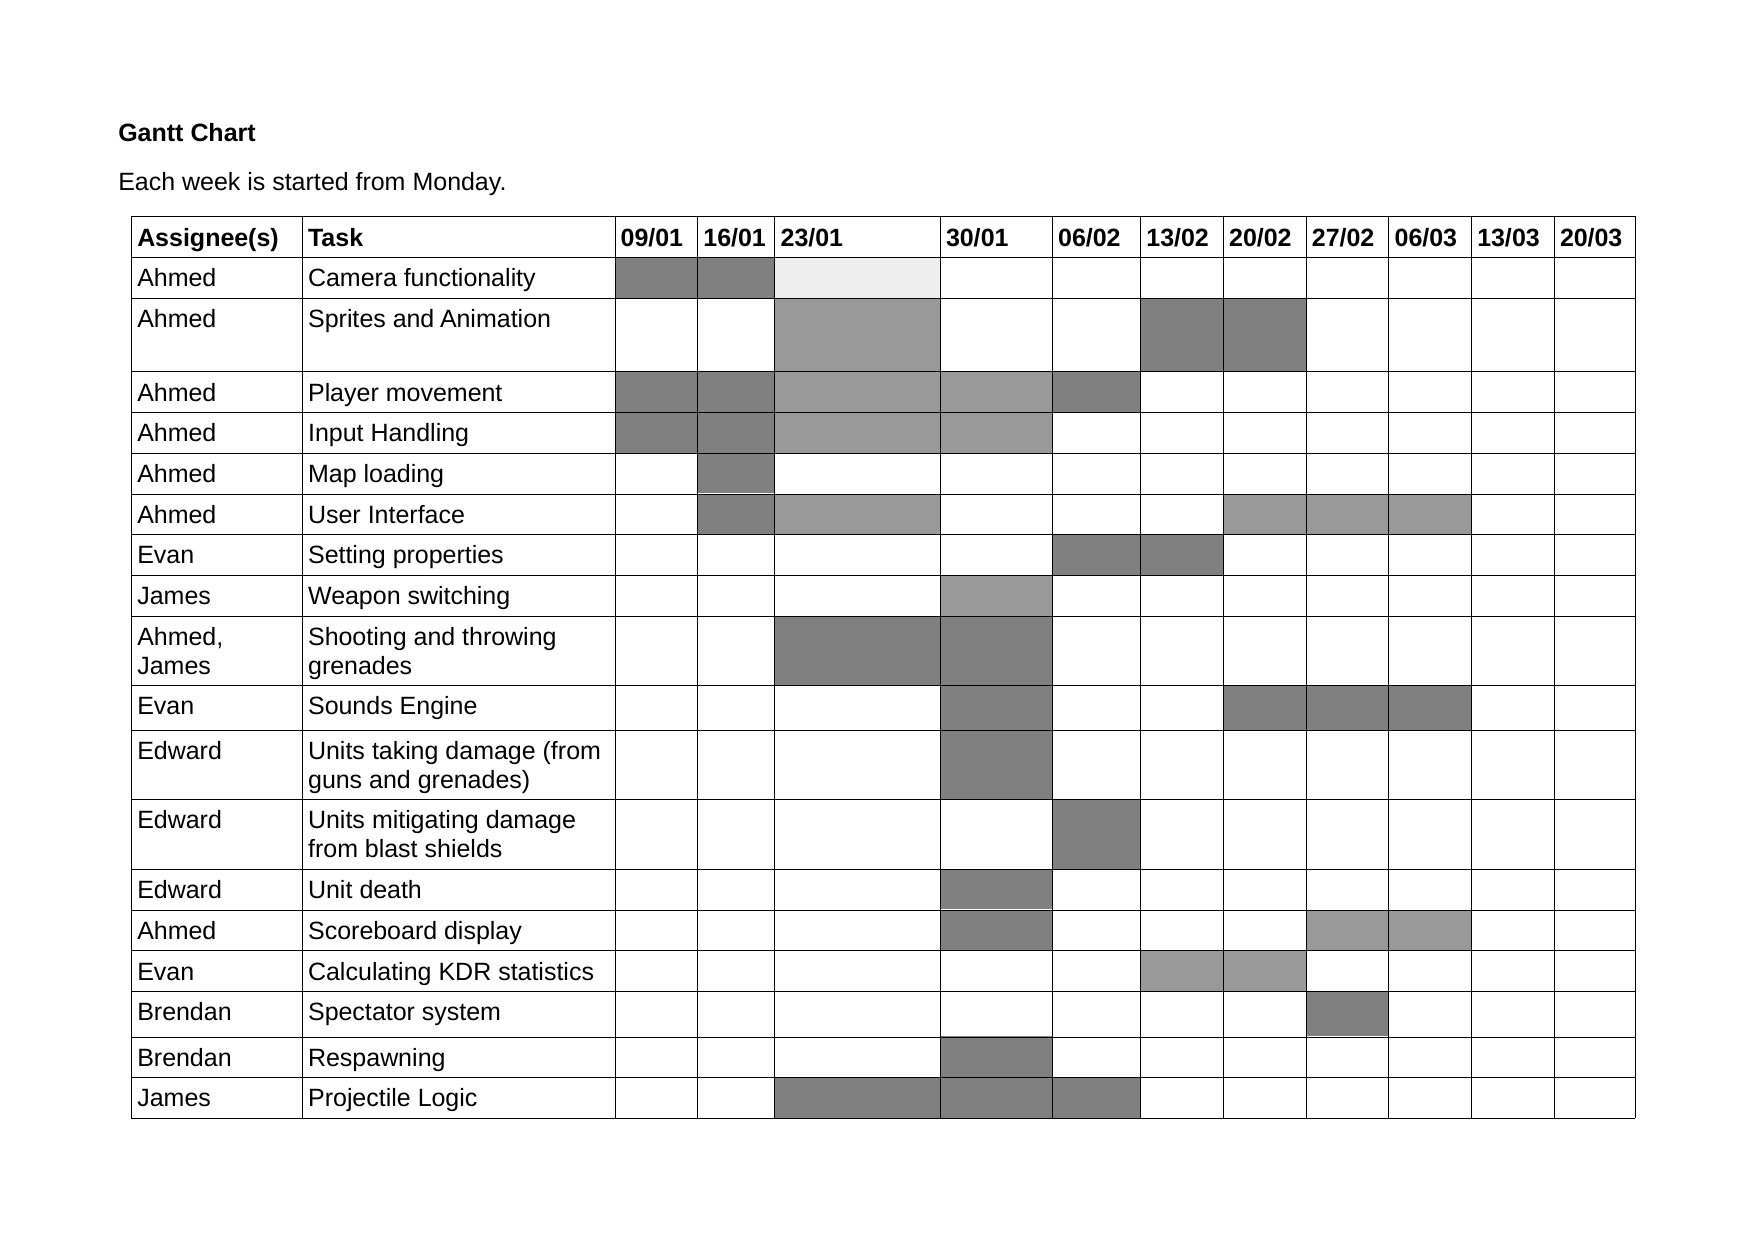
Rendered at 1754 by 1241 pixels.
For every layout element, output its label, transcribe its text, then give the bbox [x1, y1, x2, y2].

table_cell [1224, 454, 1306, 493]
table_cell [698, 372, 774, 412]
table_cell [1141, 992, 1223, 1036]
table_cell [1141, 800, 1223, 869]
table_header 27/02 [1307, 217, 1388, 257]
table_cell [1555, 495, 1635, 534]
table_cell Sounds Engine [303, 686, 615, 730]
table_header 13/03 [1472, 217, 1554, 257]
table_cell [1224, 617, 1306, 685]
table_cell [1141, 951, 1223, 991]
table_cell [1307, 951, 1388, 991]
table_cell Ahmed, James [132, 617, 302, 685]
table_cell [1307, 870, 1388, 909]
table_cell [616, 800, 697, 869]
table_cell [1053, 454, 1140, 493]
table_cell [1224, 299, 1306, 371]
table_cell [1307, 617, 1388, 685]
table_cell [941, 992, 1052, 1036]
table_cell [1053, 686, 1140, 730]
table_cell Evan [132, 951, 302, 991]
table_header 30/01 [941, 217, 1052, 257]
table_cell [775, 617, 940, 685]
table_cell [775, 372, 940, 412]
table_cell [698, 535, 774, 575]
table_cell [941, 731, 1052, 799]
table_cell [1224, 258, 1306, 298]
table_cell Ahmed [132, 258, 302, 298]
table_cell [1472, 870, 1554, 909]
table_cell [1307, 576, 1388, 616]
table_cell [1307, 800, 1388, 869]
table_cell [1053, 800, 1140, 869]
table_cell [1141, 413, 1223, 453]
table_cell [1307, 258, 1388, 298]
table_header 20/03 [1555, 217, 1635, 257]
table_cell [1555, 911, 1635, 950]
table_cell [1224, 800, 1306, 869]
table_cell [1389, 372, 1471, 412]
table_cell Ahmed [132, 413, 302, 453]
table_cell [1307, 413, 1388, 453]
table_cell [698, 870, 774, 909]
table_cell [698, 299, 774, 371]
table_header 16/01 [698, 217, 774, 257]
text Gantt Chart [118, 118, 1636, 147]
table_cell [1555, 731, 1635, 799]
table_header 23/01 [775, 217, 940, 257]
table_cell Ahmed [132, 911, 302, 950]
table_cell [1307, 372, 1388, 412]
table_cell [1053, 617, 1140, 685]
table_cell [1053, 870, 1140, 909]
table_header 20/02 [1224, 217, 1306, 257]
table_cell [616, 992, 697, 1036]
table_cell [616, 299, 697, 371]
table_cell [941, 686, 1052, 730]
table_cell Brendan [132, 992, 302, 1036]
table_cell Calculating KDR statistics [303, 951, 615, 991]
table_cell [616, 413, 697, 453]
table_cell [1472, 258, 1554, 298]
table_cell Setting properties [303, 535, 615, 575]
table_cell [1141, 911, 1223, 950]
table_cell [1141, 731, 1223, 799]
table_cell [1389, 731, 1471, 799]
table_cell [1389, 686, 1471, 730]
table_cell Units mitigating damage from blast shields [303, 800, 615, 869]
table_cell [941, 951, 1052, 991]
table_cell [1053, 576, 1140, 616]
table_cell [941, 413, 1052, 453]
table_cell [1224, 576, 1306, 616]
table_cell [1053, 495, 1140, 534]
table_cell Map loading [303, 454, 615, 493]
table_cell [775, 870, 940, 909]
table_cell [1472, 1078, 1554, 1118]
table_header 13/02 [1141, 217, 1223, 257]
table_cell [941, 1078, 1052, 1118]
table_cell [1224, 951, 1306, 991]
table_cell [1472, 617, 1554, 685]
table_cell [616, 258, 697, 298]
table_cell [1224, 1038, 1306, 1077]
table_cell Input Handling [303, 413, 615, 453]
table_cell [1141, 299, 1223, 371]
table_cell [1224, 495, 1306, 534]
table_cell [941, 299, 1052, 371]
table_cell Brendan [132, 1038, 302, 1077]
table_cell [616, 535, 697, 575]
table_cell [1389, 1078, 1471, 1118]
table_cell [941, 617, 1052, 685]
table_cell Edward [132, 731, 302, 799]
table_cell [1472, 535, 1554, 575]
table_cell [775, 911, 940, 950]
table_cell [1224, 1078, 1306, 1118]
table_cell [1224, 686, 1306, 730]
table_cell Shooting and throwing grenades [303, 617, 615, 685]
table_cell [1555, 413, 1635, 453]
table_cell [1053, 372, 1140, 412]
table_cell [1224, 992, 1306, 1036]
table_cell [1472, 686, 1554, 730]
table_header Task [303, 217, 615, 257]
table_cell [1555, 535, 1635, 575]
table_cell [1389, 495, 1471, 534]
table_cell [1472, 299, 1554, 371]
table_cell [1472, 454, 1554, 493]
table_cell [1472, 413, 1554, 453]
table_cell [941, 495, 1052, 534]
table_cell [941, 372, 1052, 412]
table_cell Scoreboard display [303, 911, 615, 950]
table_cell [775, 800, 940, 869]
table_cell James [132, 1078, 302, 1118]
table_cell [1389, 454, 1471, 493]
table_cell [775, 576, 940, 616]
table_cell [1472, 1038, 1554, 1077]
table_cell [775, 731, 940, 799]
table_cell [698, 800, 774, 869]
table_cell [941, 258, 1052, 298]
table_cell [1141, 1078, 1223, 1118]
table_cell [1053, 911, 1140, 950]
table_cell Ahmed [132, 495, 302, 534]
table_cell [941, 454, 1052, 493]
table_cell [698, 1078, 774, 1118]
table_header 06/03 [1389, 217, 1471, 257]
table_cell [1472, 800, 1554, 869]
table_cell [1224, 413, 1306, 453]
table_cell [1555, 1078, 1635, 1118]
table_cell [1141, 870, 1223, 909]
table_cell Spectator system [303, 992, 615, 1036]
table_cell [941, 800, 1052, 869]
table_cell [698, 454, 774, 493]
table_cell Weapon switching [303, 576, 615, 616]
table_cell Unit death [303, 870, 615, 909]
table_cell Units taking damage (from guns and grenades) [303, 731, 615, 799]
table_cell [1224, 731, 1306, 799]
table_cell [775, 258, 940, 298]
table_cell [775, 686, 940, 730]
table_cell [616, 731, 697, 799]
table_cell [1053, 1078, 1140, 1118]
table_cell [698, 1038, 774, 1077]
table_cell [1141, 372, 1223, 412]
table_cell James [132, 576, 302, 616]
table_cell [616, 870, 697, 909]
table_cell [1555, 299, 1635, 371]
table_cell Ahmed [132, 454, 302, 493]
table_cell [1307, 1038, 1388, 1077]
table_cell [1555, 454, 1635, 493]
table_cell [1053, 992, 1140, 1036]
table_cell [1141, 617, 1223, 685]
table_cell [941, 535, 1052, 575]
table_cell [1141, 258, 1223, 298]
table_cell Ahmed [132, 372, 302, 412]
table_cell Camera functionality [303, 258, 615, 298]
table_cell [1555, 617, 1635, 685]
table_cell [1389, 535, 1471, 575]
table_cell [698, 576, 774, 616]
table_cell [698, 686, 774, 730]
table_cell [775, 951, 940, 991]
table_cell [616, 1078, 697, 1118]
table_cell [941, 870, 1052, 909]
table_cell [616, 576, 697, 616]
table_header Assignee(s) [132, 217, 302, 257]
table_cell [698, 258, 774, 298]
table_cell [616, 686, 697, 730]
table_cell [1389, 299, 1471, 371]
table_cell [1224, 535, 1306, 575]
table_cell [1389, 413, 1471, 453]
table_cell Evan [132, 686, 302, 730]
table_cell [698, 911, 774, 950]
table_cell Sprites and Animation [303, 299, 615, 371]
table_cell [1053, 951, 1140, 991]
table_cell [1307, 731, 1388, 799]
table_cell [1307, 1078, 1388, 1118]
table_cell Edward [132, 800, 302, 869]
table_cell Respawning [303, 1038, 615, 1077]
table_cell [698, 617, 774, 685]
table_cell [775, 535, 940, 575]
table_cell [1555, 992, 1635, 1036]
table_cell [1555, 258, 1635, 298]
table_cell [1141, 1038, 1223, 1077]
table_cell [698, 495, 774, 534]
table_cell [616, 911, 697, 950]
table_cell [1307, 299, 1388, 371]
table_cell [775, 299, 940, 371]
table_cell [616, 454, 697, 493]
table_cell [616, 617, 697, 685]
table_cell [1389, 1038, 1471, 1077]
table_cell [1472, 495, 1554, 534]
table_cell [1307, 992, 1388, 1036]
table_cell [1472, 372, 1554, 412]
table_cell [1141, 454, 1223, 493]
table_cell [1141, 535, 1223, 575]
table_cell [1141, 576, 1223, 616]
table_cell [941, 911, 1052, 950]
table_cell [775, 1038, 940, 1077]
text Each week is started from Monday. [118, 167, 1636, 196]
table_cell [1307, 686, 1388, 730]
table_cell [775, 1078, 940, 1118]
table_cell [1053, 535, 1140, 575]
table_cell [775, 413, 940, 453]
table_cell [1389, 617, 1471, 685]
table_cell [1555, 951, 1635, 991]
table_cell [1389, 911, 1471, 950]
table_cell User Interface [303, 495, 615, 534]
table_cell Evan [132, 535, 302, 575]
table_cell [1472, 731, 1554, 799]
table_cell Edward [132, 870, 302, 909]
table_cell [941, 1038, 1052, 1077]
table_cell [1472, 576, 1554, 616]
table_cell [1053, 258, 1140, 298]
table_cell [1555, 800, 1635, 869]
table_cell [1389, 258, 1471, 298]
table_cell [775, 992, 940, 1036]
table_cell [1141, 686, 1223, 730]
table_cell [1141, 495, 1223, 534]
table_cell [1053, 731, 1140, 799]
table_cell [1389, 992, 1471, 1036]
table_cell [698, 951, 774, 991]
table_cell [1053, 413, 1140, 453]
table_cell [616, 495, 697, 534]
table_cell [1555, 372, 1635, 412]
table_cell [1307, 454, 1388, 493]
table_cell [616, 372, 697, 412]
table_cell [1307, 911, 1388, 950]
table_cell [1389, 870, 1471, 909]
table_cell [1389, 800, 1471, 869]
table_header 09/01 [616, 217, 697, 257]
table_cell [698, 992, 774, 1036]
table_cell [1053, 299, 1140, 371]
table_cell [616, 1038, 697, 1077]
table_cell Player movement [303, 372, 615, 412]
table_cell [1224, 870, 1306, 909]
table_cell [698, 731, 774, 799]
table_cell [775, 454, 940, 493]
table_cell [1224, 911, 1306, 950]
table_cell [941, 576, 1052, 616]
table_cell Ahmed [132, 299, 302, 371]
table_cell [698, 413, 774, 453]
table_cell [1307, 495, 1388, 534]
table_cell [1224, 372, 1306, 412]
table_cell [1555, 1038, 1635, 1077]
table_cell [1472, 992, 1554, 1036]
table_cell [1555, 870, 1635, 909]
table_cell [616, 951, 697, 991]
table_cell Projectile Logic [303, 1078, 615, 1118]
table_cell [1053, 1038, 1140, 1077]
table_cell [1389, 951, 1471, 991]
table_header 06/02 [1053, 217, 1140, 257]
table_cell [1472, 951, 1554, 991]
table_cell [1472, 911, 1554, 950]
table_cell [1307, 535, 1388, 575]
table_cell [1555, 686, 1635, 730]
table_cell [1555, 576, 1635, 616]
table_cell [1389, 576, 1471, 616]
table_cell [775, 495, 940, 534]
